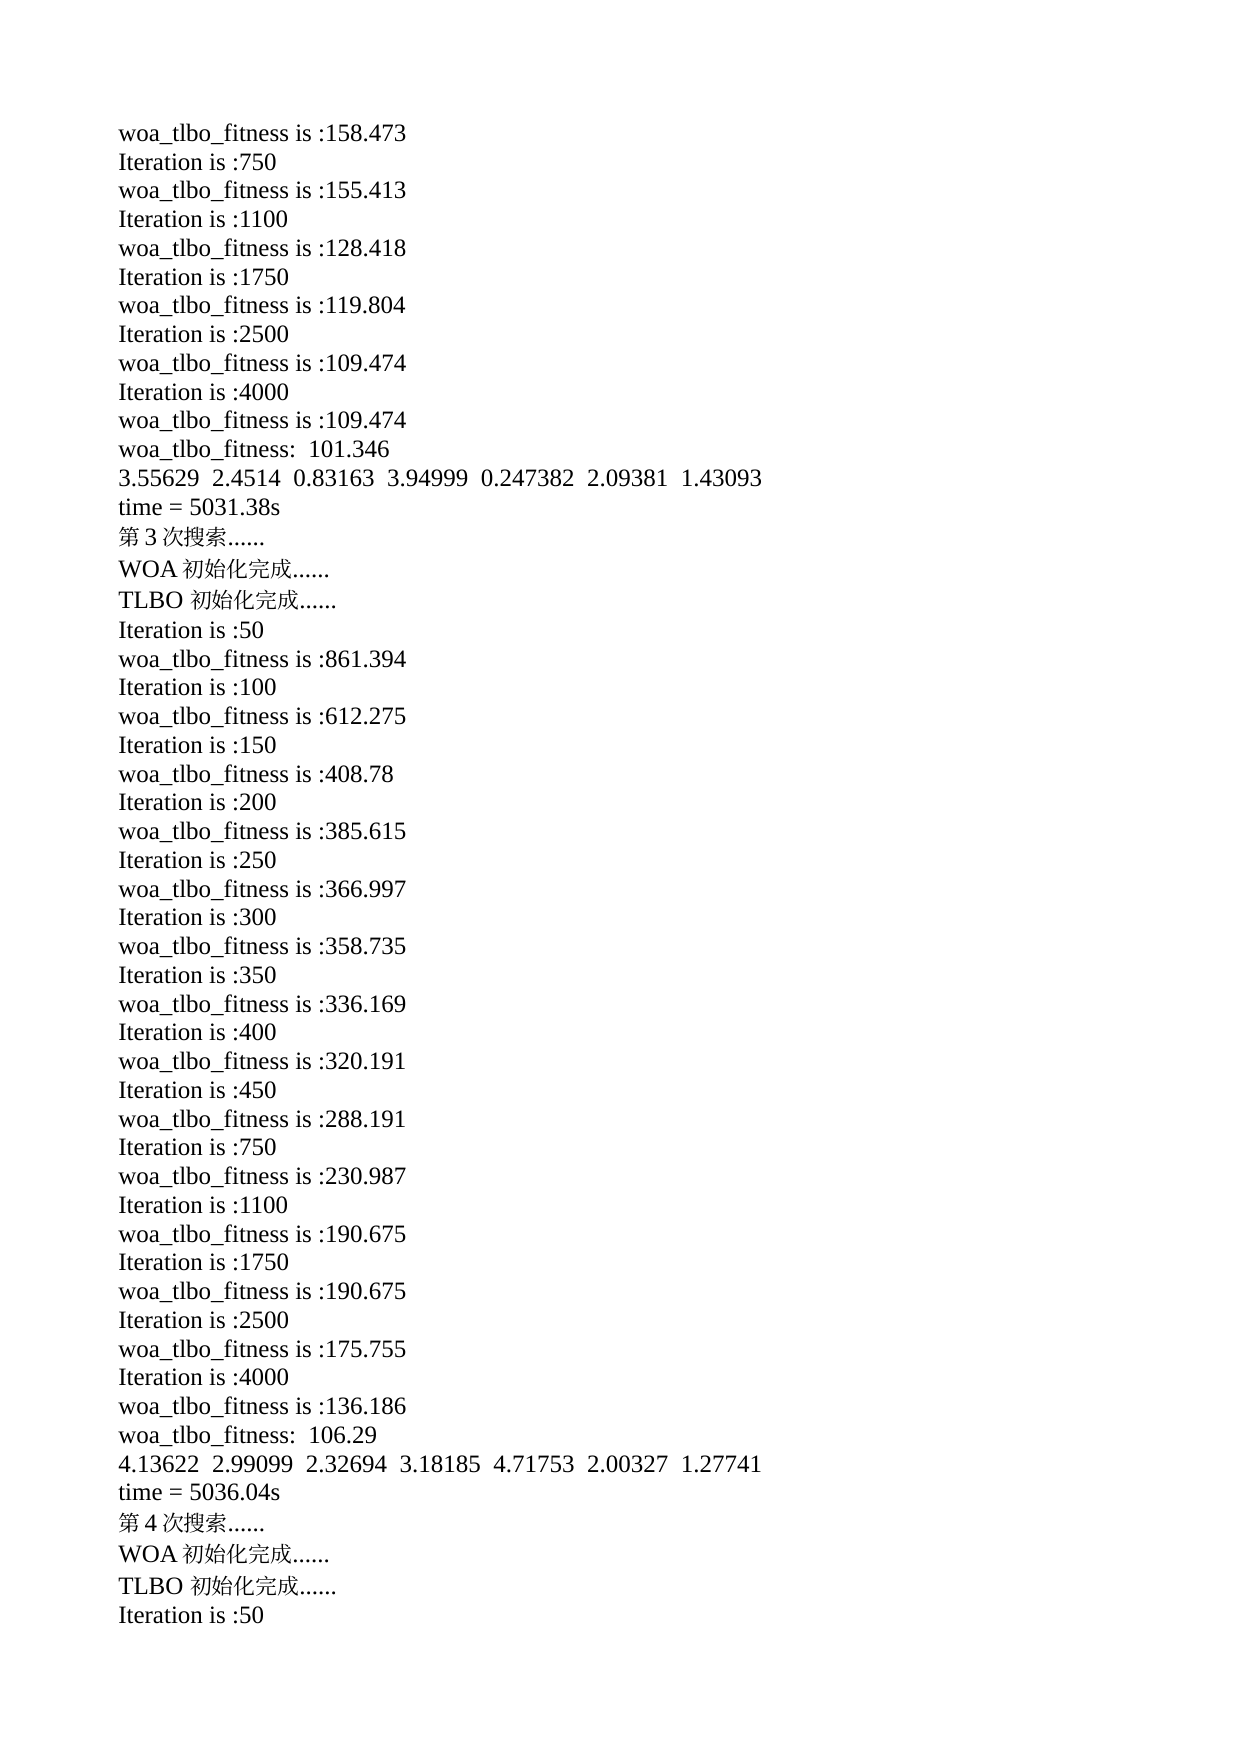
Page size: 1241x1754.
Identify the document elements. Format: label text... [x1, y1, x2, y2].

text woa_tlbo_fitness is :366.997 [118, 874, 1122, 902]
text woa_tlbo_fitness is :175.755 [118, 1334, 1122, 1362]
text woa_tlbo_fitness is :128.418 [118, 233, 1122, 262]
text Iteration is :2500 [118, 319, 1122, 348]
text Iteration is :300 [118, 902, 1122, 931]
text woa_tlbo_fitness is :190.675 [118, 1219, 1122, 1247]
text time = 5036.04s [118, 1477, 1122, 1506]
text woa_tlbo_fitness is :336.169 [118, 989, 1122, 1017]
text Iteration is :2500 [118, 1305, 1122, 1334]
text Iteration is :200 [118, 787, 1122, 816]
text Iteration is :1750 [118, 1247, 1122, 1276]
text woa_tlbo_fitness is :190.675 [118, 1276, 1122, 1305]
text time = 5031.38s [118, 492, 1122, 521]
text woa_tlbo_fitness is :408.78 [118, 759, 1122, 787]
text Iteration is :100 [118, 672, 1122, 701]
text woa_tlbo_fitness is :109.474 [118, 406, 1122, 434]
text Iteration is :1100 [118, 1190, 1122, 1219]
text woa_tlbo_fitness is :136.186 [118, 1391, 1122, 1420]
text Iteration is :50 [118, 1601, 1122, 1629]
text woa_tlbo_fitness is :158.473 [118, 118, 1122, 147]
text woa_tlbo_fitness is :385.615 [118, 816, 1122, 845]
text 4.13622 2.99099 2.32694 3.18185 4.71753 2.00327 1.27741 [118, 1449, 1122, 1477]
text woa_tlbo_fitness is :358.735 [118, 931, 1122, 960]
text WOA 初始化完成...... [118, 1538, 1122, 1569]
text 第4次搜索...... [118, 1506, 1122, 1538]
text Iteration is :1750 [118, 262, 1122, 291]
text Iteration is :250 [118, 845, 1122, 874]
text Iteration is :400 [118, 1017, 1122, 1046]
text Iteration is :1100 [118, 204, 1122, 233]
text Iteration is :4000 [118, 1362, 1122, 1391]
text Iteration is :50 [118, 615, 1122, 644]
text woa_tlbo_fitness: 106.29 [118, 1420, 1122, 1449]
text WOA 初始化完成...... [118, 552, 1122, 583]
text Iteration is :750 [118, 1132, 1122, 1161]
text woa_tlbo_fitness is :612.275 [118, 701, 1122, 730]
text woa_tlbo_fitness is :288.191 [118, 1104, 1122, 1132]
text Iteration is :4000 [118, 377, 1122, 406]
text Iteration is :450 [118, 1075, 1122, 1104]
text TLBO 初始化完成...... [118, 1569, 1122, 1601]
text Iteration is :750 [118, 147, 1122, 176]
text Iteration is :150 [118, 730, 1122, 759]
text woa_tlbo_fitness: 101.346 [118, 434, 1122, 463]
text woa_tlbo_fitness is :320.191 [118, 1046, 1122, 1075]
text Iteration is :350 [118, 960, 1122, 989]
text woa_tlbo_fitness is :155.413 [118, 176, 1122, 204]
text woa_tlbo_fitness is :109.474 [118, 348, 1122, 377]
text woa_tlbo_fitness is :119.804 [118, 291, 1122, 319]
text woa_tlbo_fitness is :230.987 [118, 1161, 1122, 1190]
text 3.55629 2.4514 0.83163 3.94999 0.247382 2.09381 1.43093 [118, 463, 1122, 492]
text TLBO 初始化完成...... [118, 583, 1122, 615]
text 第3次搜索...... [118, 521, 1122, 552]
text woa_tlbo_fitness is :861.394 [118, 644, 1122, 672]
